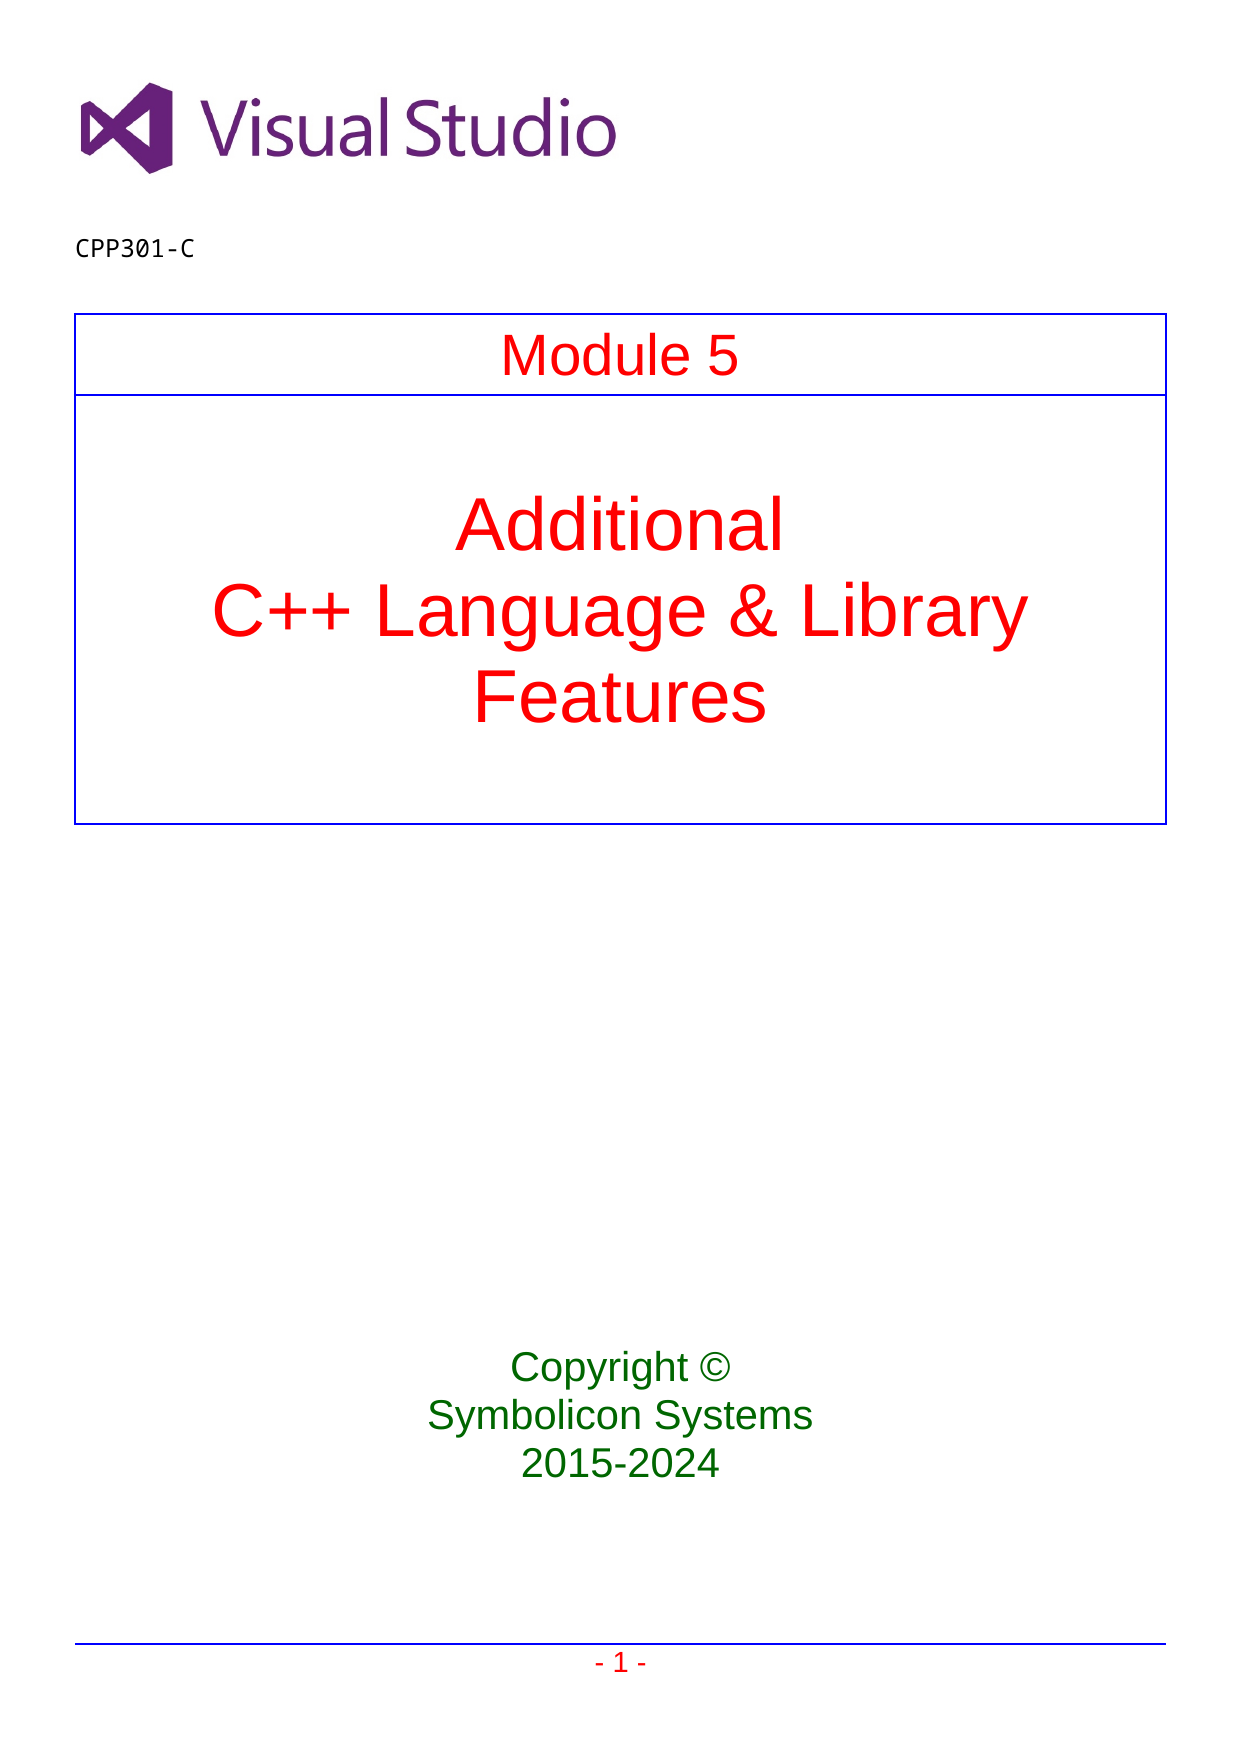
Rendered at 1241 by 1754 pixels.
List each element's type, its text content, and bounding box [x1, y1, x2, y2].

text Symbolicon Systems [75, 1390, 1166, 1438]
table_cell [76, 744, 1165, 823]
table_cell [76, 396, 1165, 474]
text CPP301-C [75, 231, 1166, 265]
table_cell Additional C++ Language & Library Features [76, 474, 1165, 744]
table_header Module 5 [76, 315, 1165, 393]
text 2015-2024 [75, 1438, 1166, 1486]
picture [75, 75, 621, 183]
text Copyright © [75, 1342, 1166, 1390]
